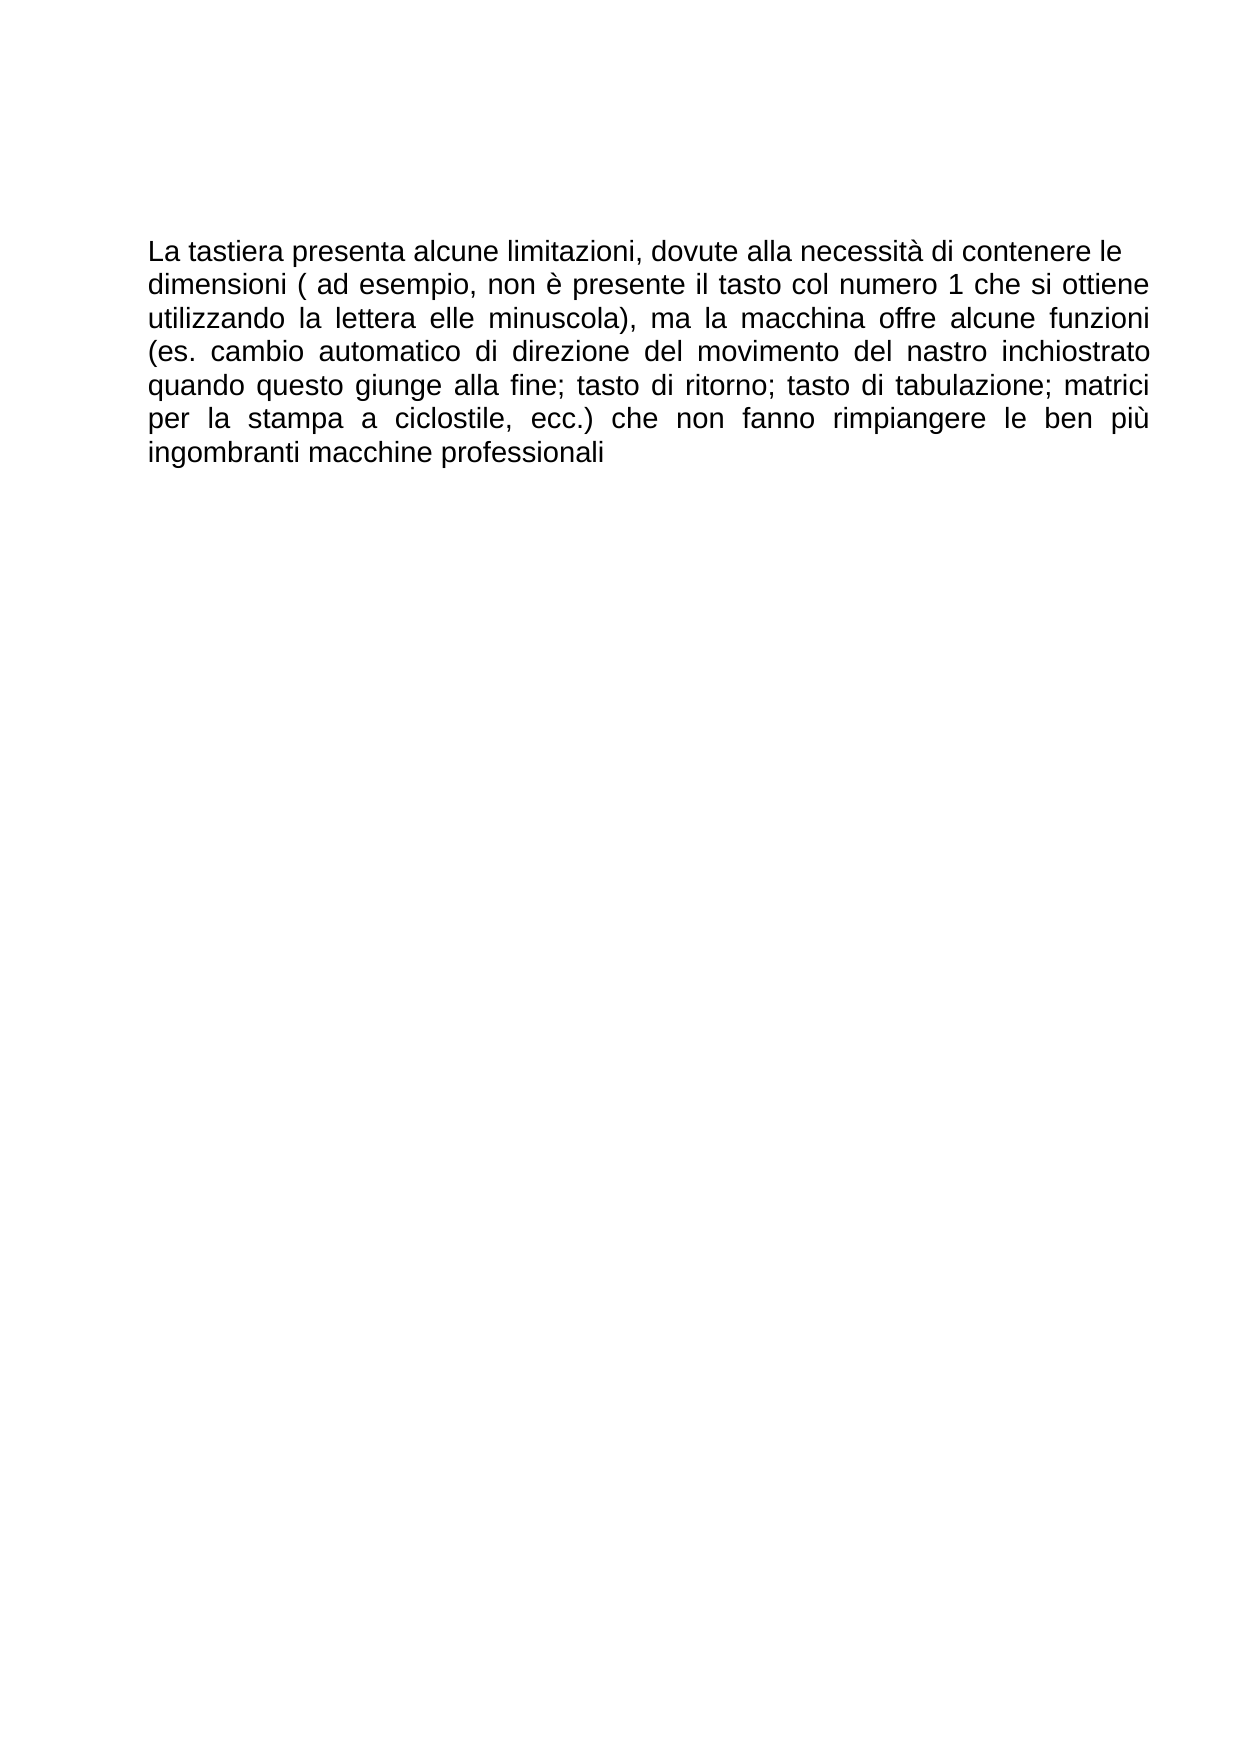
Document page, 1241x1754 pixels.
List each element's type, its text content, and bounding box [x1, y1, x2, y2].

text La tastiera presenta alcune limitazioni, dovute alla necessità di contenere le [148, 234, 1152, 267]
text dimensioni ( ad esempio, non è presente il tasto col numero 1 che si ottiene utilizzando la lettera elle minuscola), ma la macchina offre alcune funzioni (es. cambio automatico di direzione del movimento del nastro inchiostrato quando questo giunge alla fine; tasto di ritorno; tasto di tabulazione; matrici per la stampa a ciclostile, ecc.) che non fanno rimpiangere le ben più ingombranti macchine professionali [148, 267, 1152, 469]
